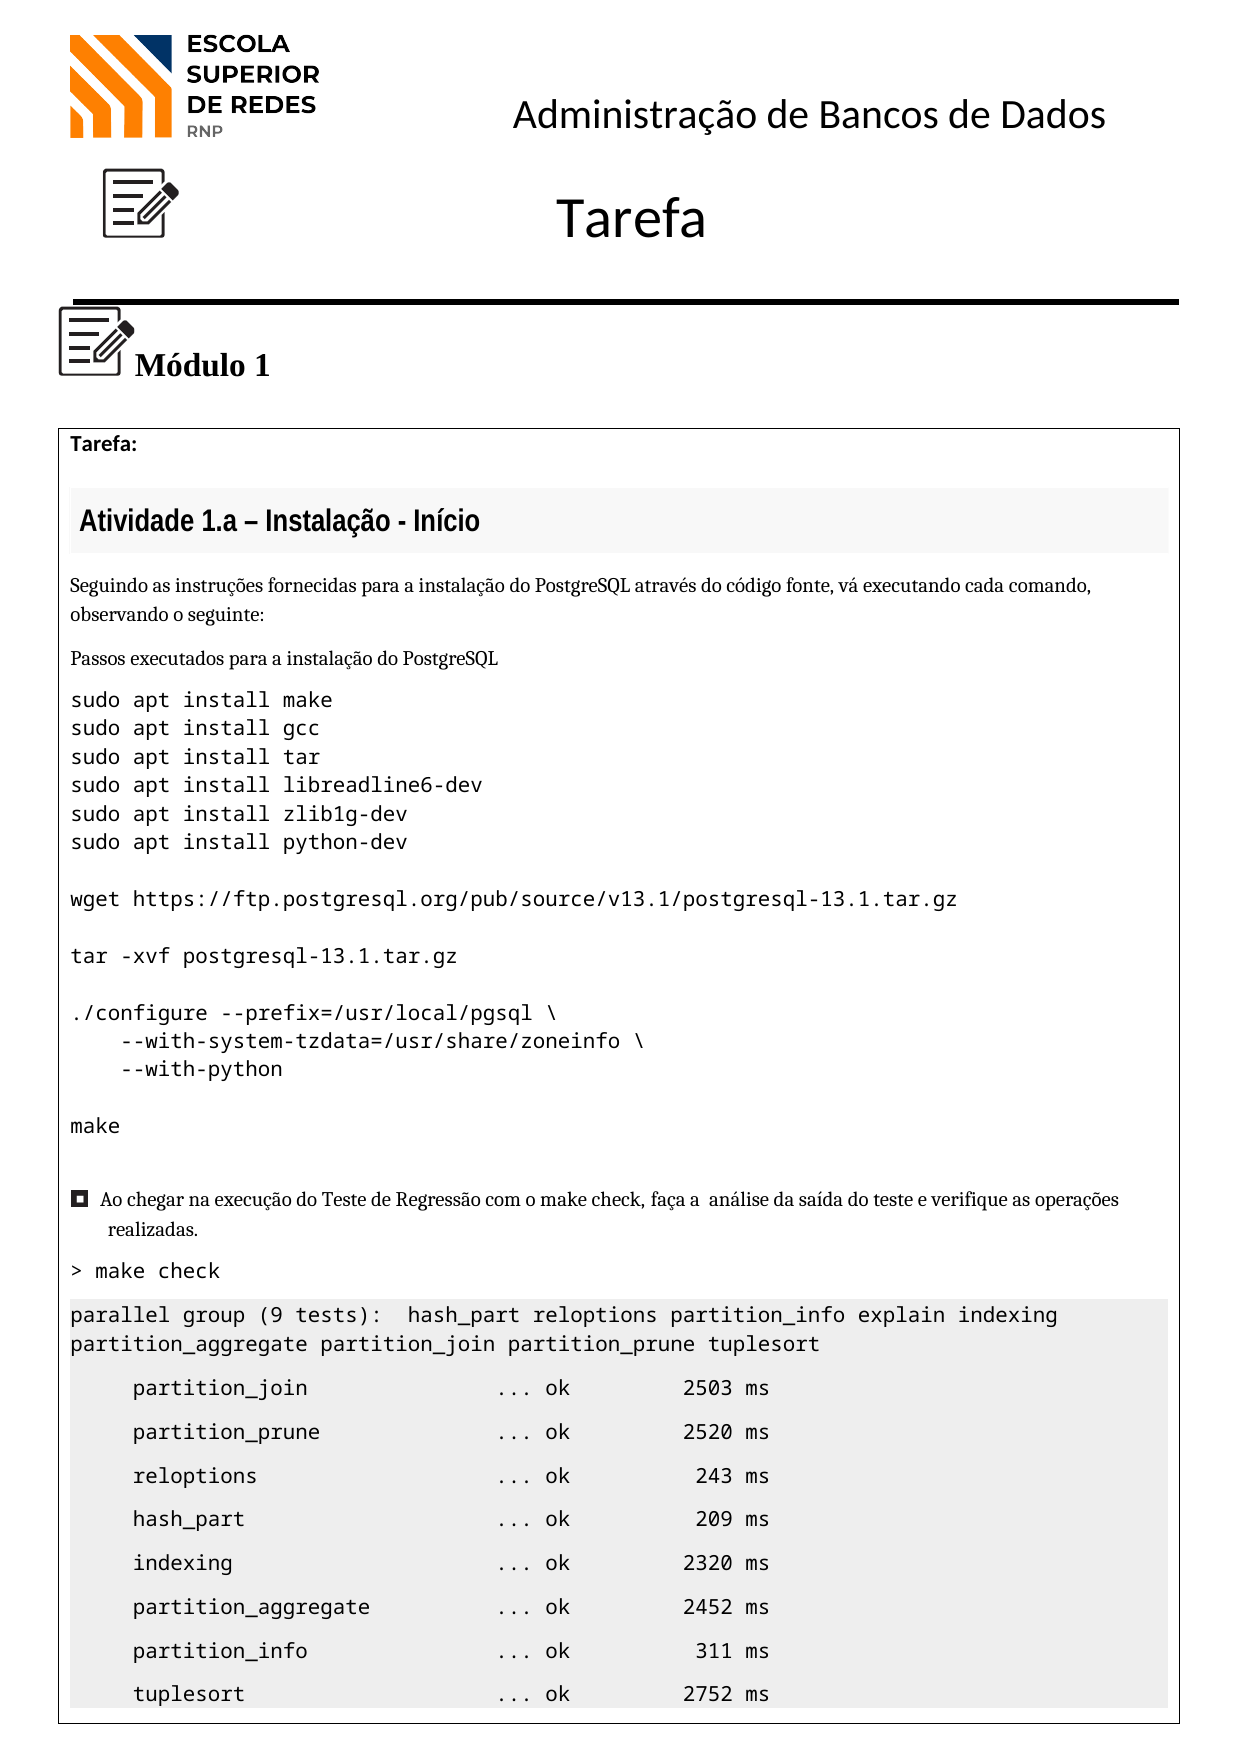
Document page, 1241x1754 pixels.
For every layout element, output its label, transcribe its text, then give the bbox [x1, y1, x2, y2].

table_header Tarefa: Atividade 1.a – Instalação - Início Seguindo as instruções fornecidas para a instalação do PostgreSQL através do código fonte, vá executando cada comando, observando o seguinte: Passos executados para a instalação do PostgreSQL sudo apt install make sudo apt install gcc sudo apt install tar sudo apt install libreadline6-dev sudo apt install zlib1g-dev sudo apt install python-dev wget https://ftp.postgresql.org/pub/source/v13.1/postgresql-13.1.tar.gz tar -xvf postgresql-13.1.tar.gz ./configure --prefix=/usr/local/pgsql \ --with-system-tzdata=/usr/share/zoneinfo \ --with-python make Ao chegar na execução do Teste de Regressão com o make check, faça a análise da saída do teste e verifique as operações realizadas. > make check parallel group (9 tests): hash_part reloptions partition_info explain indexing partition_aggregate partition_join partition_prune tuplesort partition_join ... ok 2503 ms partition_prune ... ok 2520 ms reloptions ... ok 243 ms hash_part ... ok 209 ms indexing ... ok 2320 ms partition_aggregate ... ok 2452 ms partition_info ... ok 311 ms tuplesort ... ok 2752 ms [59, 429, 1179, 1722]
text Módulo 1 [58, 277, 1180, 383]
picture [71, 1190, 88, 1207]
picture [58, 306, 135, 376]
picture [102, 168, 179, 238]
title Tarefa [103, 168, 1180, 252]
picture [70, 31, 333, 138]
